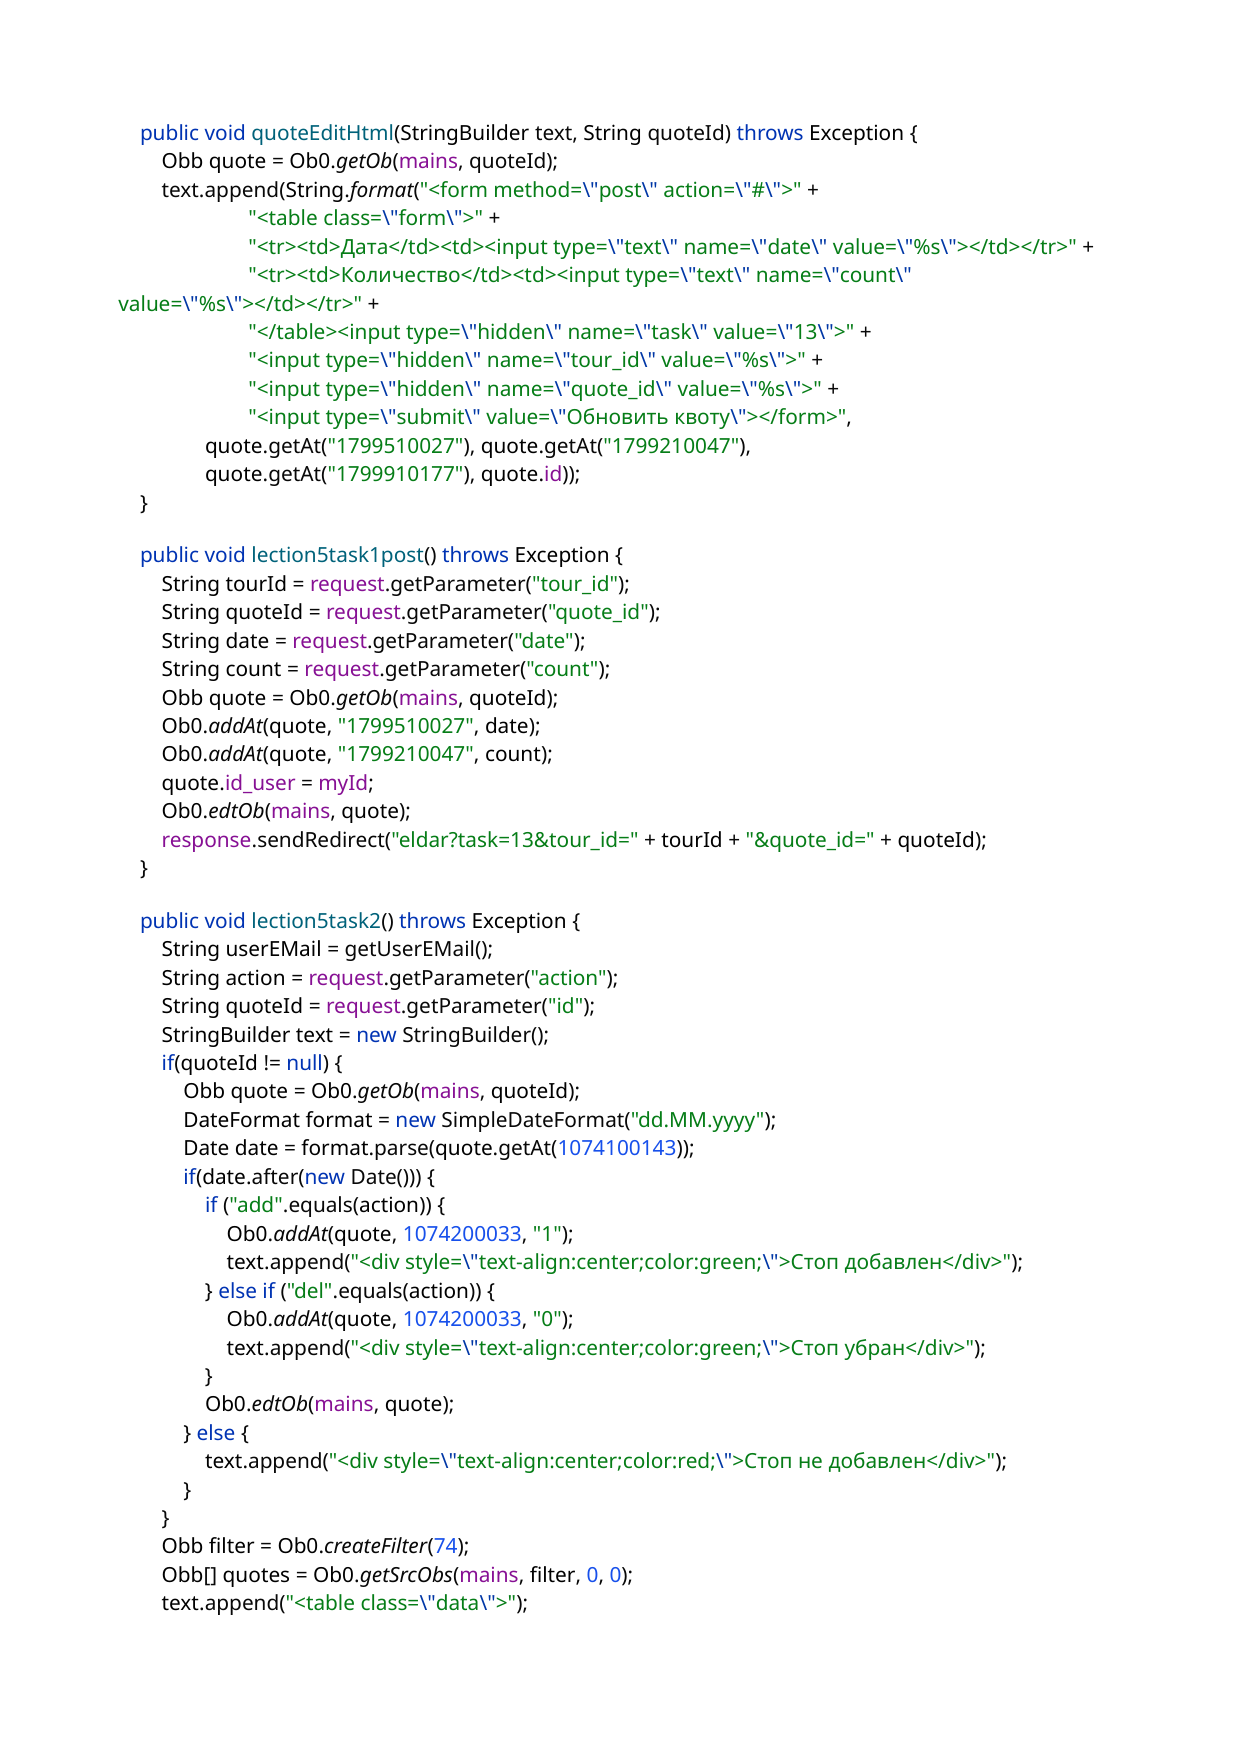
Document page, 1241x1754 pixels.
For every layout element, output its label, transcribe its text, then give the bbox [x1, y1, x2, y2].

text public void quoteEditHtml(StringBuilder text, String quoteId) throws Exception { Obb quote = Ob0.getOb(mains, quoteId); text.append(String.format("<form method=\"post\" action=\"#\">" + "<table class=\"form\">" + "<tr><td>Дата</td><td><input type=\"text\" name=\"date\" value=\"%s\"></td></tr>" + "<tr><td>Количество</td><td><input type=\"text\" name=\"count\" value=\"%s\"></td></tr>" + "</table><input type=\"hidden\" name=\"task\" value=\"13\">" + "<input type=\"hidden\" name=\"tour_id\" value=\"%s\">" + "<input type=\"hidden\" name=\"quote_id\" value=\"%s\">" + "<input type=\"submit\" value=\"Обновить квоту\"></form>", quote.getAt("1799510027"), quote.getAt("1799210047"), quote.getAt("1799910177"), quote.id)); } public void lection5task1post() throws Exception { String tourId = request.getParameter("tour_id"); String quoteId = request.getParameter("quote_id"); String date = request.getParameter("date"); String count = request.getParameter("count"); Obb quote = Ob0.getOb(mains, quoteId); Ob0.addAt(quote, "1799510027", date); Ob0.addAt(quote, "1799210047", count); quote.id_user = myId; Ob0.edtOb(mains, quote); response.sendRedirect("eldar?task=13&tour_id=" + tourId + "&quote_id=" + quoteId); } public void lection5task2() throws Exception { String userEMail = getUserEMail(); String action = request.getParameter("action"); String quoteId = request.getParameter("id"); StringBuilder text = new StringBuilder(); if(quoteId != null) { Obb quote = Ob0.getOb(mains, quoteId); DateFormat format = new SimpleDateFormat("dd.MM.yyyy"); Date date = format.parse(quote.getAt(1074100143)); if(date.after(new Date())) { if ("add".equals(action)) { Ob0.addAt(quote, 1074200033, "1"); text.append("<div style=\"text-align:center;color:green;\">Стоп добавлен</div>"); } else if ("del".equals(action)) { Ob0.addAt(quote, 1074200033, "0"); text.append("<div style=\"text-align:center;color:green;\">Стоп убран</div>"); } Ob0.edtOb(mains, quote); } else { text.append("<div style=\"text-align:center;color:red;\">Стоп не добавлен</div>"); } } Obb filter = Ob0.createFilter(74); Obb[] quotes = Ob0.getSrcObs(mains, filter, 0, 0); text.append("<table class=\"data\">"); [118, 118, 1122, 1617]
